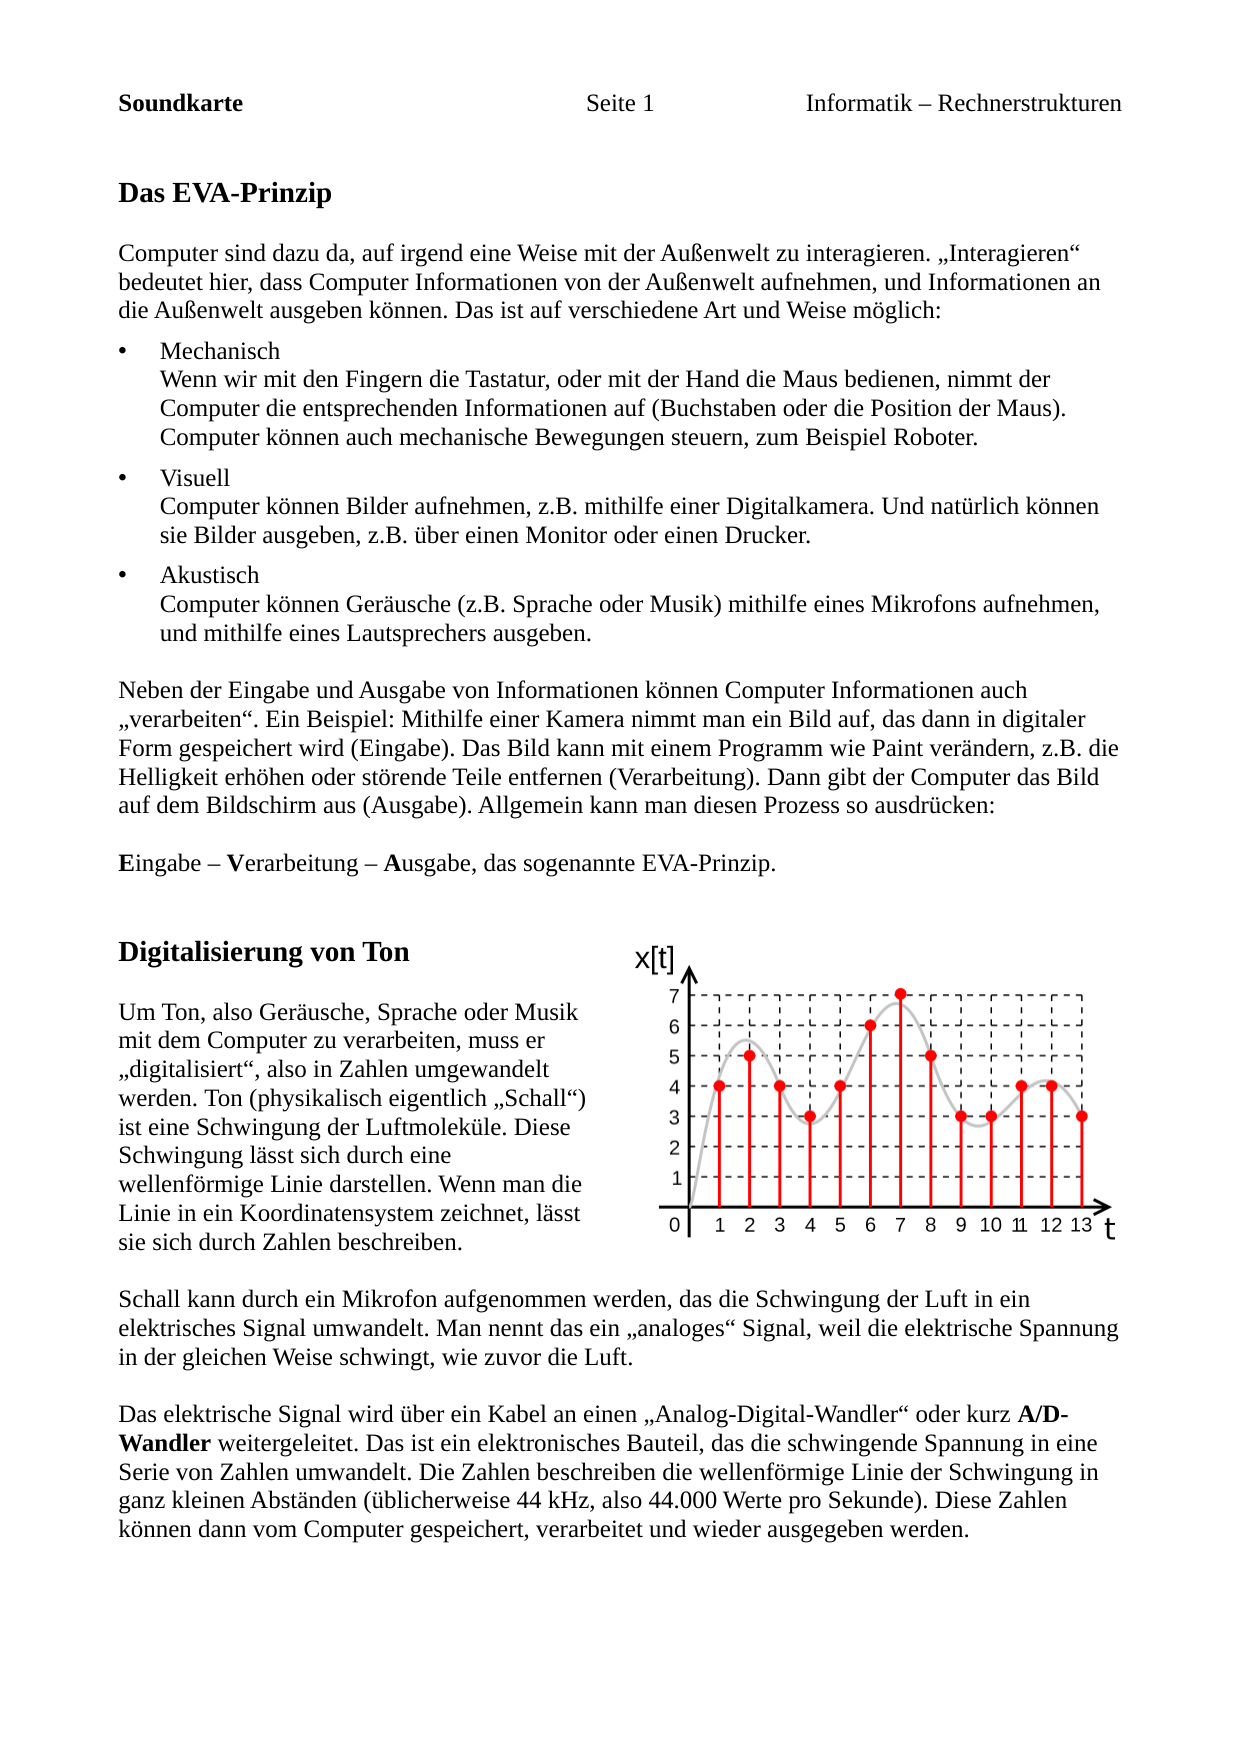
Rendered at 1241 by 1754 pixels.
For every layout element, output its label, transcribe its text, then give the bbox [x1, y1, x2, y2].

list Akustisch Computer können Geräusche (z.B. Sprache oder Musik) mithilfe eines Mikrofons aufnehmen, und mithilfe eines Lautsprechers ausgeben. [118, 561, 1122, 647]
text Digitalisierung von Ton [118, 934, 1122, 968]
text Um Ton, also Geräusche, Sprache oder Musik mit dem Computer zu verarbeiten, muss er „digitalisiert“, also in Zahlen umgewandelt werden. Ton (physikalisch eigentlich „Schall“) ist eine Schwingung der Luftmoleküle. Diese Schwingung lässt sich durch eine wellenförmige Linie darstellen. Wenn man die Linie in ein Koordinatensystem zeichnet, lässt sie sich durch Zahlen beschreiben. [118, 997, 1122, 1255]
text Schall kann durch ein Mikrofon aufgenommen werden, das die Schwingung der Luft in ein elektrisches Signal umwandelt. Man nennt das ein „analoges“ Signal, weil die elektrische Spannung in der gleichen Weise schwingt, wie zuvor die Luft. [118, 1284, 1122, 1370]
list Visuell Computer können Bilder aufnehmen, z.B. mithilfe einer Digitalkamera. Und natürlich können sie Bilder ausgeben, z.B. über einen Monitor oder einen Drucker. [118, 463, 1122, 549]
text Computer sind dazu da, auf irgend eine Weise mit der Außenwelt zu interagieren. „Interagieren“ bedeutet hier, dass Computer Informationen von der Außenwelt aufnehmen, und Informationen an die Außenwelt ausgeben können. Das ist auf verschiedene Art und Weise möglich: [118, 238, 1122, 324]
list Mechanisch Wenn wir mit den Fingern die Tastatur, oder mit der Hand die Maus bedienen, nimmt der Computer die entsprechenden Informationen auf (Buchstaben oder die Position der Maus). Computer können auch mechanische Bewegungen steuern, zum Beispiel Roboter. [118, 336, 1122, 451]
picture [627, 938, 1127, 1247]
text Das elektrische Signal wird über ein Kabel an einen „Analog-Digital-Wandler“ oder kurz A/D-Wandler weitergeleitet. Das ist ein elektronisches Bauteil, das die schwingende Spannung in eine Serie von Zahlen umwandelt. Die Zahlen beschreiben die wellenförmige Linie der Schwingung in ganz kleinen Abständen (üblicherweise 44 kHz, also 44.000 Werte pro Sekunde). Diese Zahlen können dann vom Computer gespeichert, verarbeitet und wieder ausgegeben werden. [118, 1399, 1122, 1543]
text Das EVA-Prinzip [118, 176, 1122, 209]
text Eingabe – Verarbeitung – Ausgabe, das sogenannte EVA-Prinzip. [118, 848, 1122, 877]
text Neben der Eingabe und Ausgabe von Informationen können Computer Informationen auch „verarbeiten“. Ein Beispiel: Mithilfe einer Kamera nimmt man ein Bild auf, das dann in digitaler Form gespeichert wird (Eingabe). Das Bild kann mit einem Programm wie Paint verändern, z.B. die Helligkeit erhöhen oder störende Teile entfernen (Verarbeitung). Dann gibt der Computer das Bild auf dem Bildschirm aus (Ausgabe). Allgemein kann man diesen Prozess so ausdrücken: [118, 676, 1122, 848]
